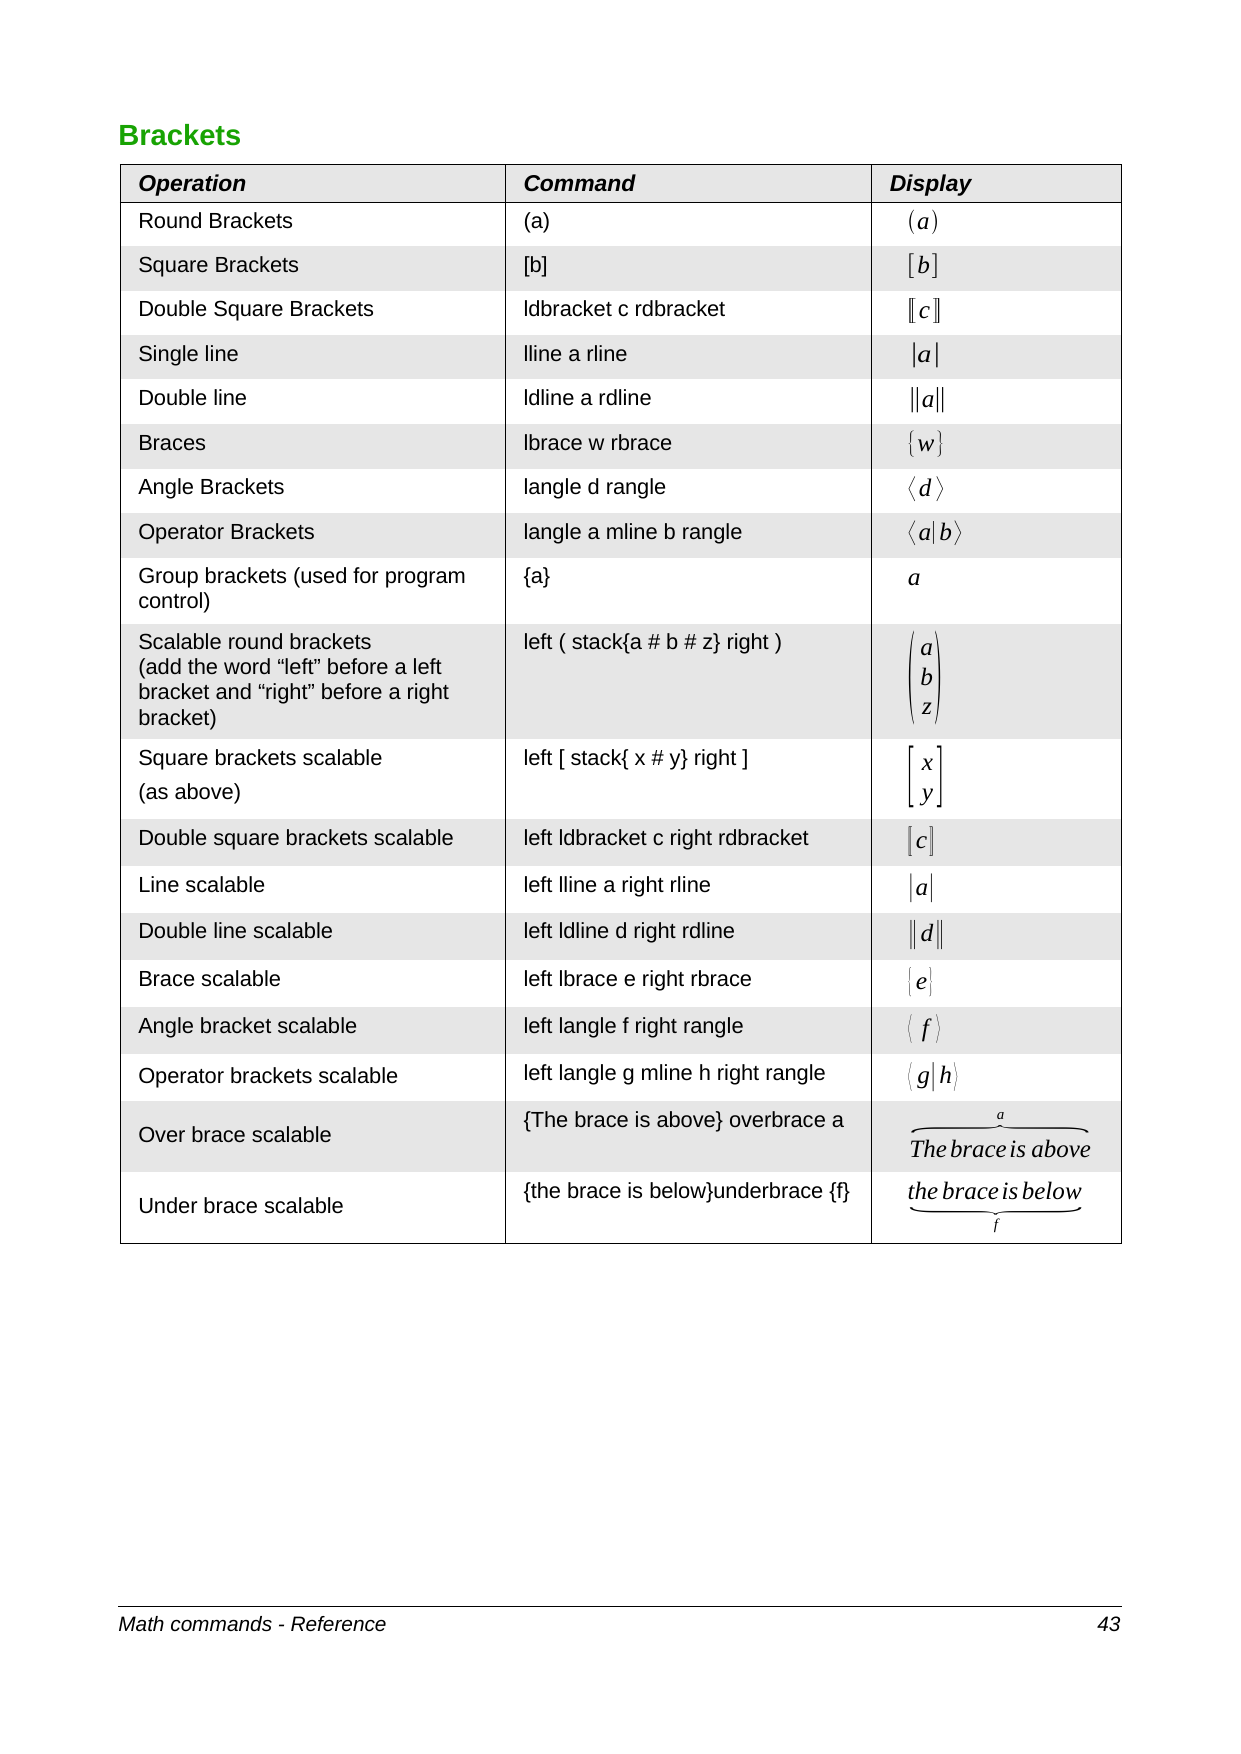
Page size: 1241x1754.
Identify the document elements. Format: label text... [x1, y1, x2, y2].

table_cell Operator Brackets [121, 513, 505, 558]
table_header Command [506, 165, 871, 202]
table_header Operation [121, 165, 505, 202]
table_cell left langle f right rangle [506, 1007, 871, 1054]
table_cell left [ stack{ x # y} right ] [506, 740, 871, 819]
table_cell left ( stack{a # b # z} right ) [506, 624, 871, 739]
table_cell [872, 624, 1121, 739]
table_cell [872, 960, 1121, 1007]
table_cell Group brackets (used for program control) [121, 558, 505, 623]
table_cell Double line [121, 379, 505, 424]
table_cell Single line [121, 335, 505, 379]
table_cell left ldline d right rdline [506, 913, 871, 960]
table_cell Brace scalable [121, 960, 505, 1007]
table_cell {the brace is below}underbrace {f} [506, 1172, 871, 1243]
table_cell [872, 246, 1121, 291]
table_cell Double line scalable [121, 913, 505, 960]
table_cell [872, 866, 1121, 913]
table_cell Angle Brackets [121, 469, 505, 513]
table_cell [872, 379, 1121, 424]
table_cell [872, 424, 1121, 469]
table_cell [b] [506, 246, 871, 291]
table_cell Square Brackets [121, 246, 505, 291]
table_cell [872, 1172, 1121, 1243]
table_cell Under brace scalable [121, 1172, 505, 1243]
table_cell [872, 1101, 1121, 1172]
table_cell Double Square Brackets [121, 291, 505, 335]
table_cell langle a mline b rangle [506, 513, 871, 558]
table_cell lline a rline [506, 335, 871, 379]
table_cell [872, 913, 1121, 960]
table_cell Operator brackets scalable [121, 1054, 505, 1101]
table_cell [872, 335, 1121, 379]
table_cell left ldbracket c right rdbracket [506, 819, 871, 866]
table_cell [872, 558, 1121, 623]
table_cell [872, 740, 1121, 819]
table_cell Scalable round brackets (add the word “left” before a left bracket and “right” before a right bracket) [121, 624, 505, 739]
table_cell (a) [506, 203, 871, 246]
table_cell Over brace scalable [121, 1101, 505, 1172]
table_cell langle d rangle [506, 469, 871, 513]
table_cell Braces [121, 424, 505, 469]
table_cell [872, 469, 1121, 513]
table_cell left lline a right rline [506, 866, 871, 913]
table_cell [872, 1007, 1121, 1054]
subtitle Brackets [118, 118, 1122, 152]
table_cell [872, 291, 1121, 335]
table_cell {The brace is above} overbrace a [506, 1101, 871, 1172]
table_cell Line scalable [121, 866, 505, 913]
table_cell left lbrace e right rbrace [506, 960, 871, 1007]
table_cell Double square brackets scalable [121, 819, 505, 866]
table_cell [872, 819, 1121, 866]
table_cell lbrace w rbrace [506, 424, 871, 469]
table_cell ldbracket c rdbracket [506, 291, 871, 335]
table_cell [872, 513, 1121, 558]
table_cell Square brackets scalable (as above) [121, 740, 505, 819]
table_cell Angle bracket scalable [121, 1007, 505, 1054]
table_cell ldline a rdline [506, 379, 871, 424]
table_cell {a} [506, 558, 871, 623]
table_cell left langle g mline h right rangle [506, 1054, 871, 1101]
table_cell Round Brackets [121, 203, 505, 246]
table_cell [872, 203, 1121, 246]
table_header Display [872, 165, 1121, 202]
table_cell [872, 1054, 1121, 1101]
